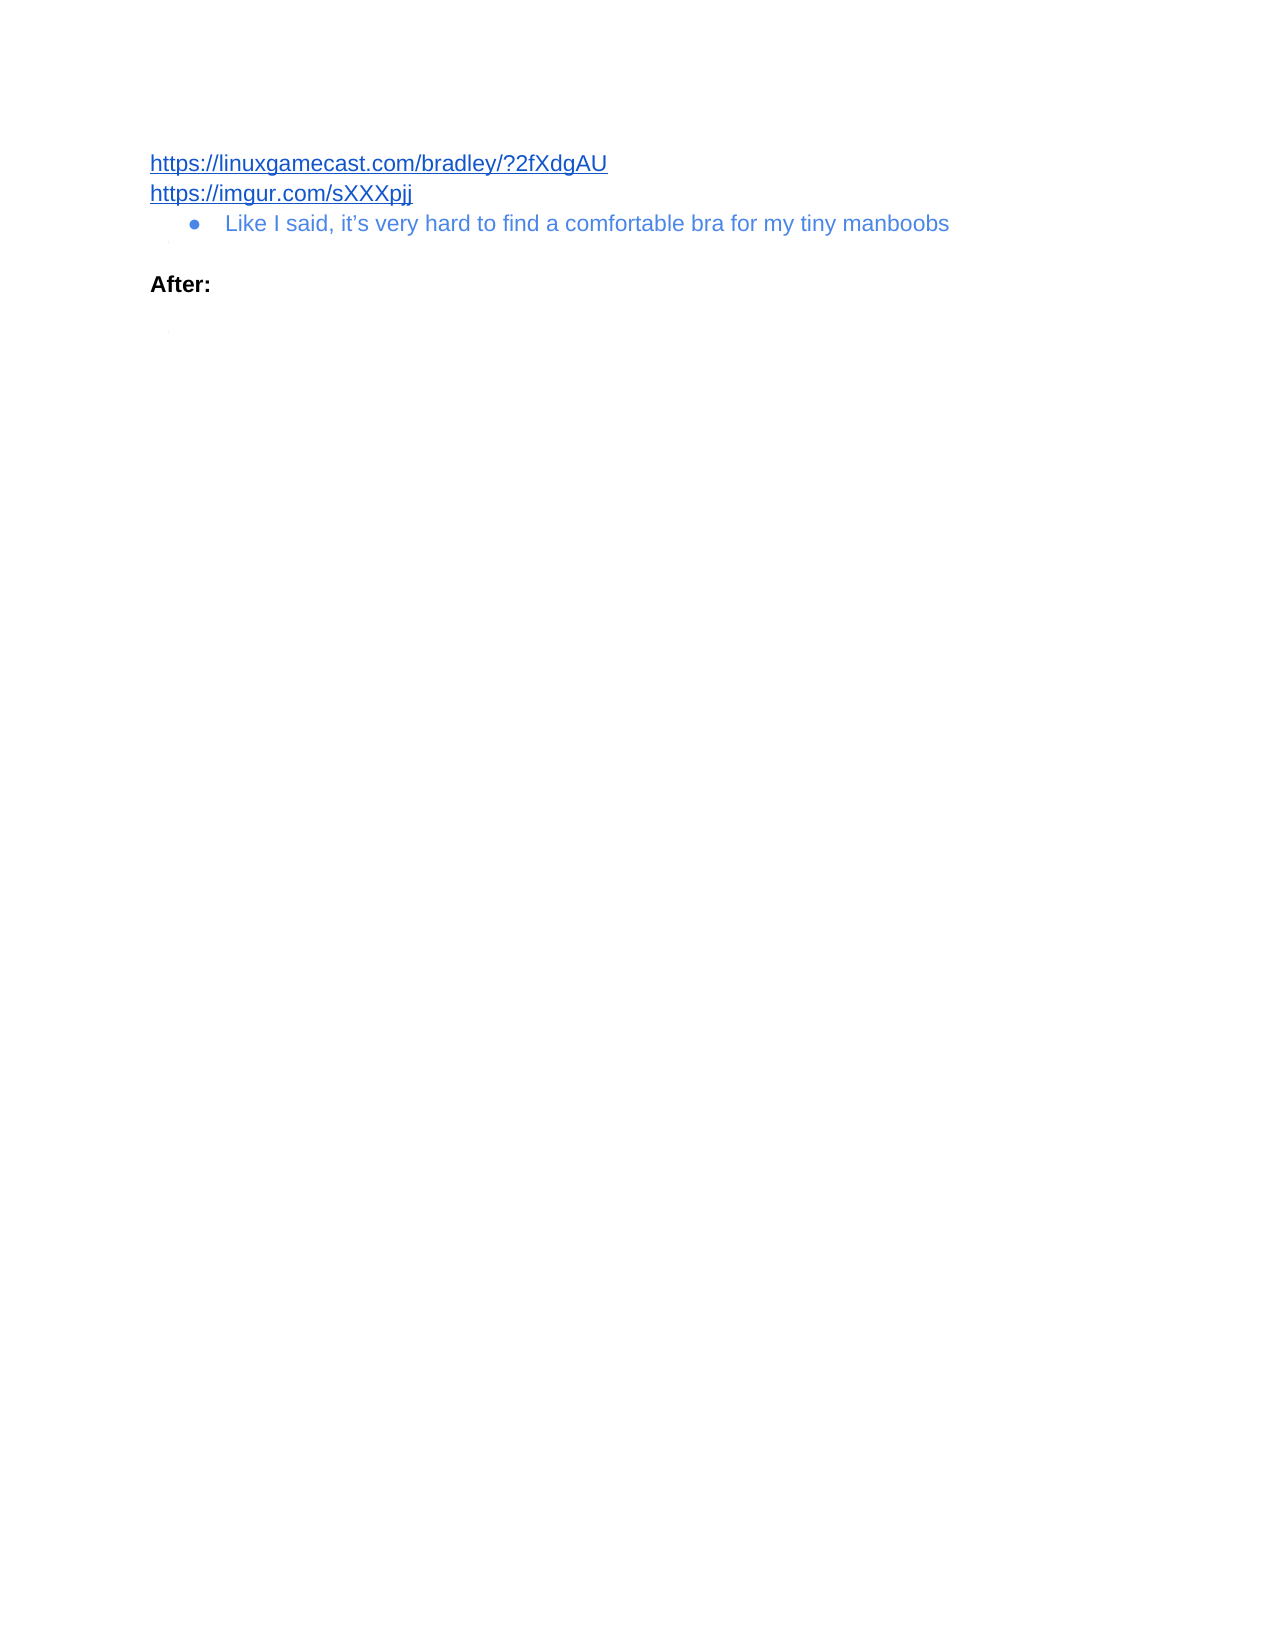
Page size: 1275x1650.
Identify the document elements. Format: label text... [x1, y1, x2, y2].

text After: [150, 271, 1125, 297]
text https://linuxgamecast.com/bradley/?2fXdgAU [150, 150, 1125, 176]
list Like I said, it’s very hard to find a comfortable bra for my tiny manboobs [187, 210, 1125, 237]
text https://imgur.com/sXXXpjj [150, 180, 1125, 207]
